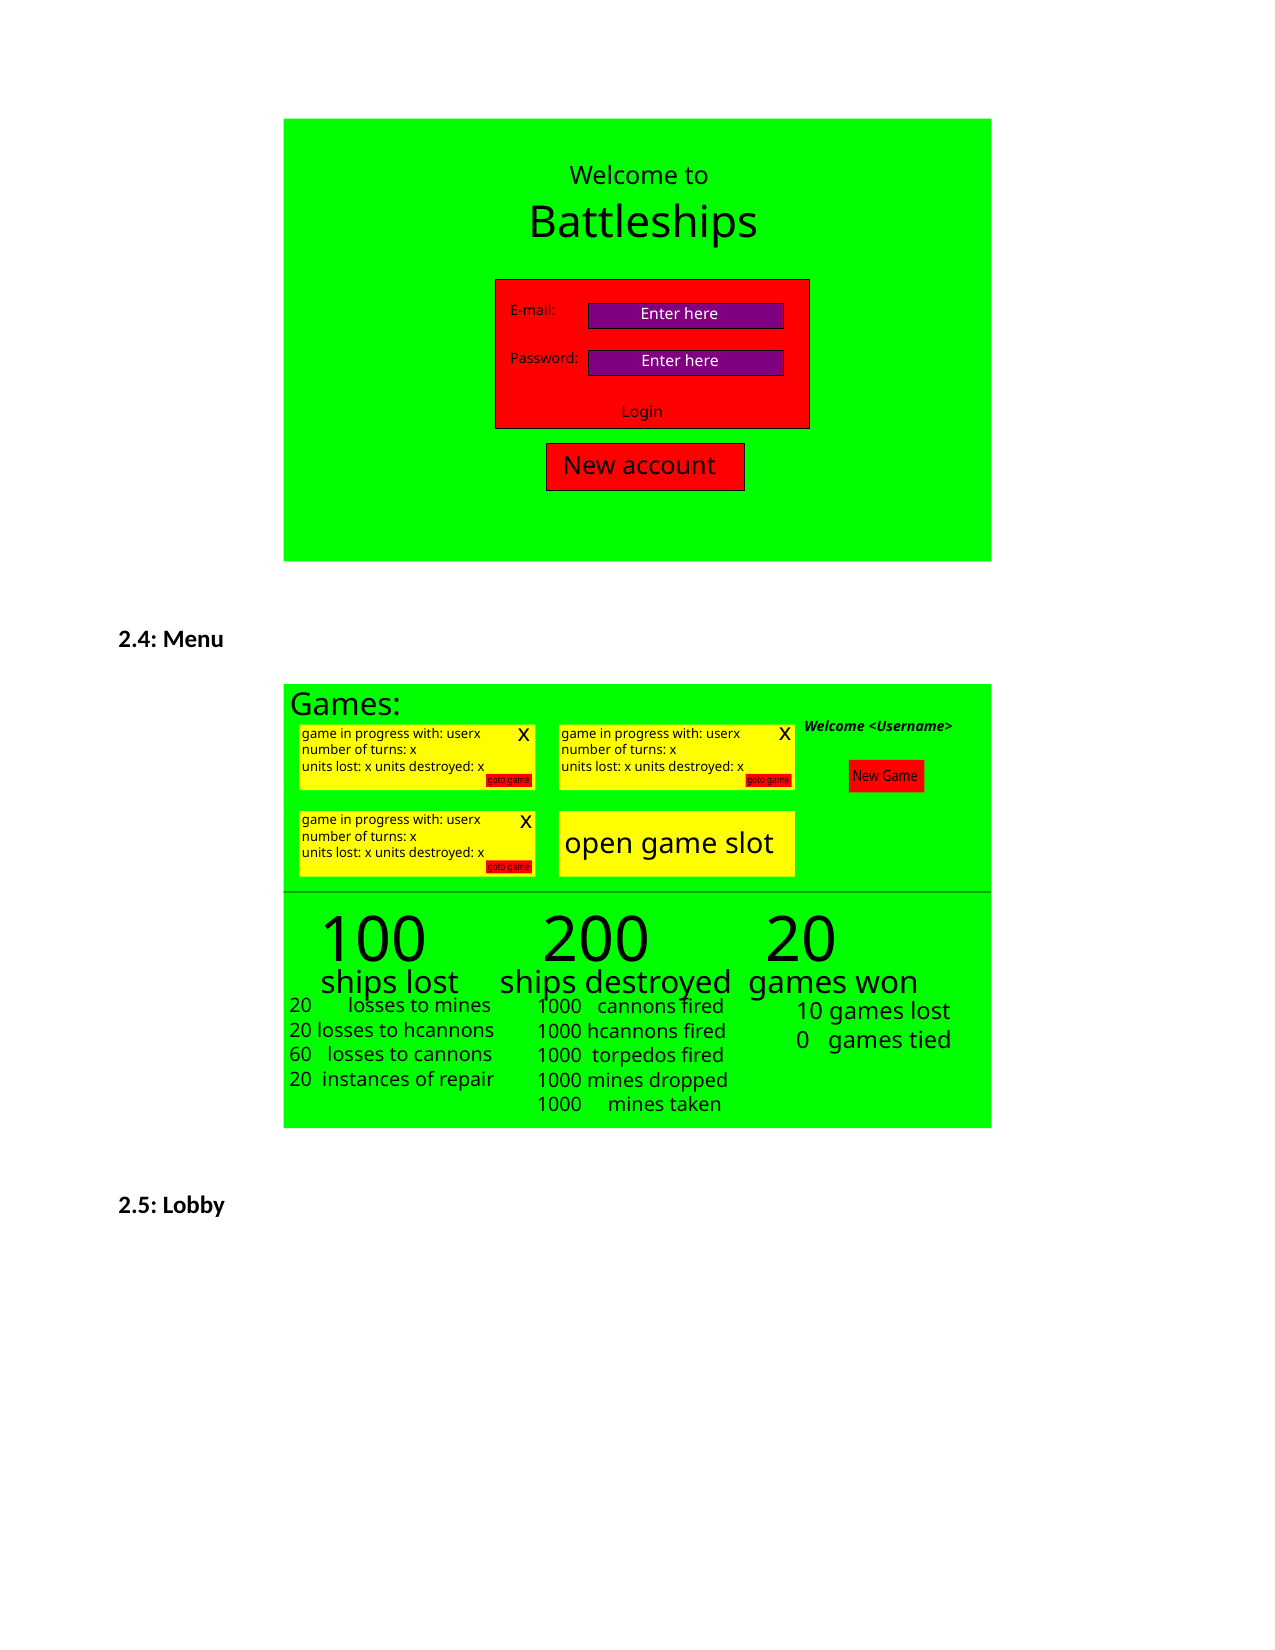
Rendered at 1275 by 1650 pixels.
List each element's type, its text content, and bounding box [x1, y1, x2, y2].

text 2.5: Lobby [118, 1189, 1157, 1220]
text 2.4: Menu [118, 623, 1157, 653]
